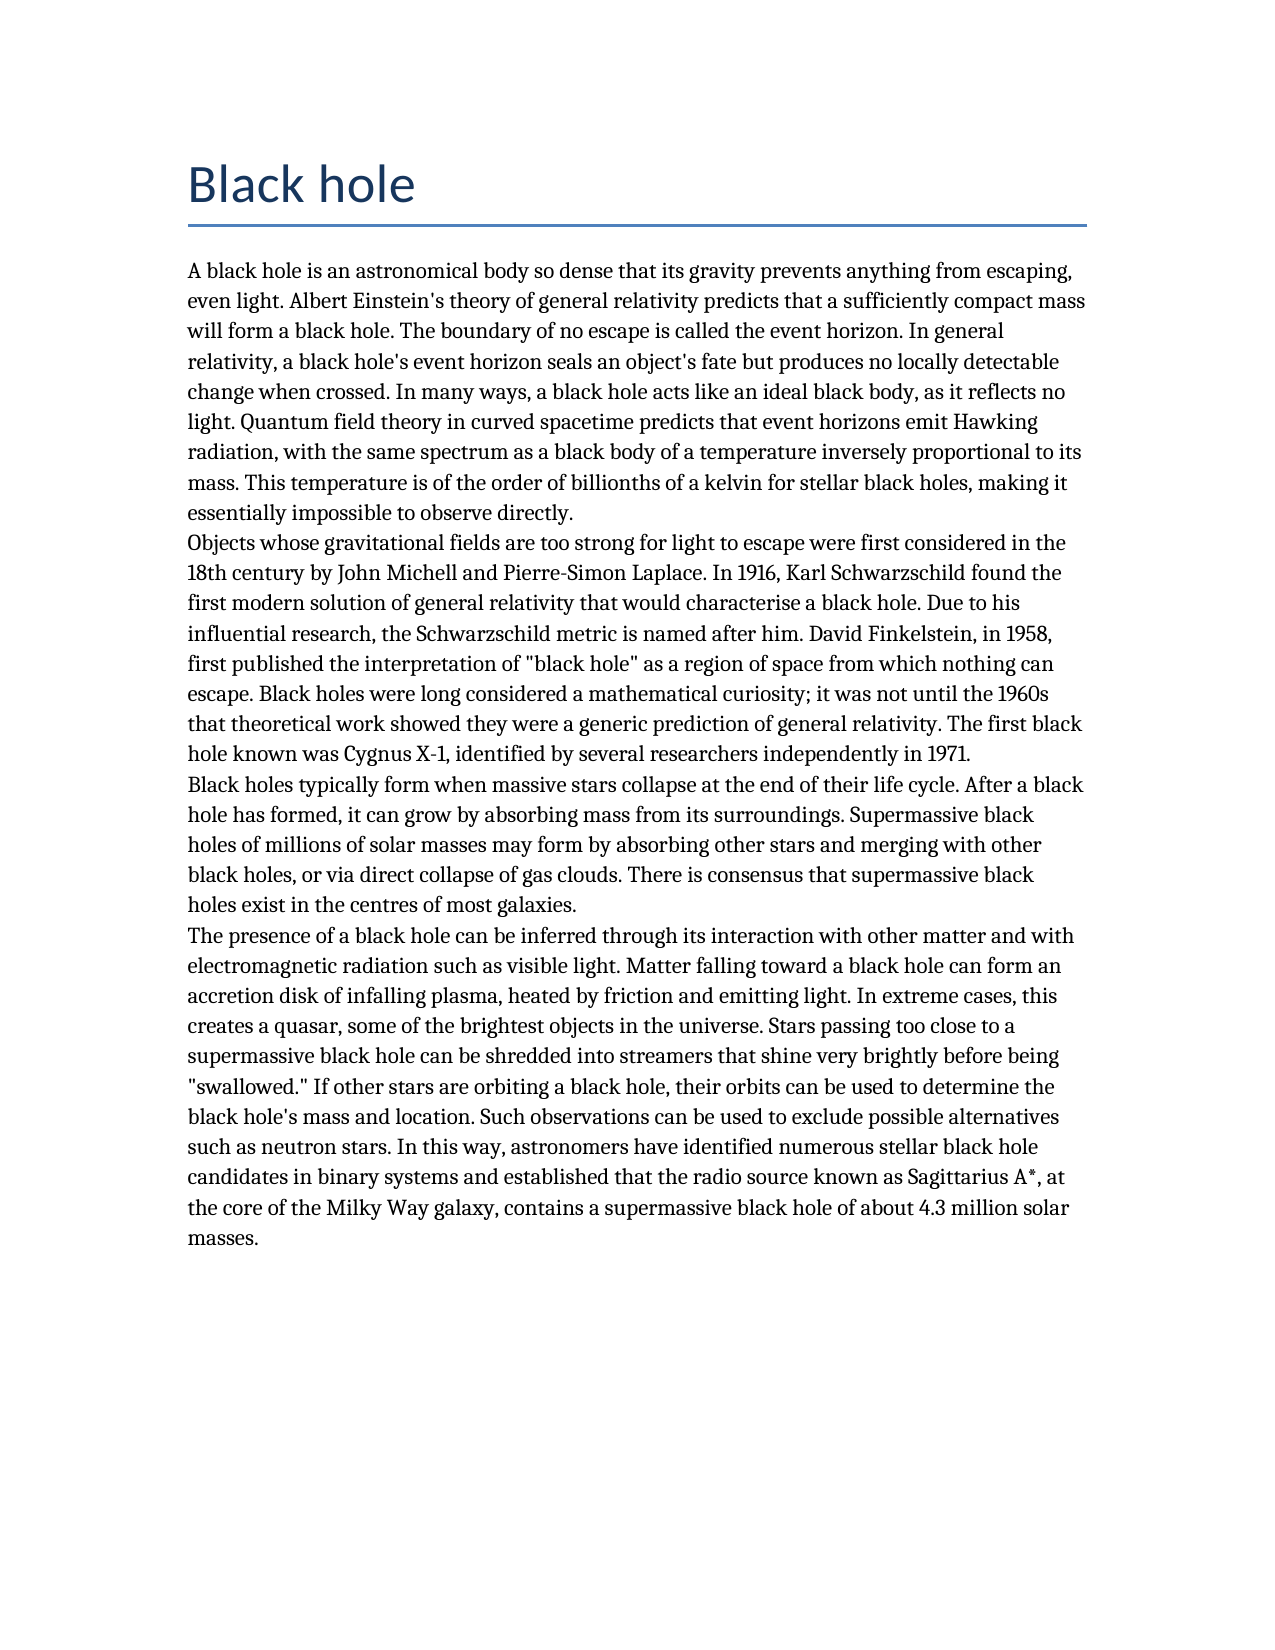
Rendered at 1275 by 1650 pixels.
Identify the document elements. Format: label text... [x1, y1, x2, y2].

text A black hole is an astronomical body so dense that its gravity prevents anything from escaping, even light. Albert Einstein's theory of general relativity predicts that a sufficiently compact mass will form a black hole. The boundary of no escape is called the event horizon. In general relativity, a black hole's event horizon seals an object's fate but produces no locally detectable change when crossed. In many ways, a black hole acts like an ideal black body, as it reflects no light. Quantum field theory in curved spacetime predicts that event horizons emit Hawking radiation, with the same spectrum as a black body of a temperature inversely proportional to its mass. This temperature is of the order of billionths of a kelvin for stellar black holes, making it essentially impossible to observe directly. Objects whose gravitational fields are too strong for light to escape were first considered in the 18th century by John Michell and Pierre-Simon Laplace. In 1916, Karl Schwarzschild found the first modern solution of general relativity that would characterise a black hole. Due to his influential research, the Schwarzschild metric is named after him. David Finkelstein, in 1958, first published the interpretation of "black hole" as a region of space from which nothing can escape. Black holes were long considered a mathematical curiosity; it was not until the 1960s that theoretical work showed they were a generic prediction of general relativity. The first black hole known was Cygnus X-1, identified by several researchers independently in 1971. Black holes typically form when massive stars collapse at the end of their life cycle. After a black hole has formed, it can grow by absorbing mass from its surroundings. Supermassive black holes of millions of solar masses may form by absorbing other stars and merging with other black holes, or via direct collapse of gas clouds. There is consensus that supermassive black holes exist in the centres of most galaxies. The presence of a black hole can be inferred through its interaction with other matter and with electromagnetic radiation such as visible light. Matter falling toward a black hole can form an accretion disk of infalling plasma, heated by friction and emitting light. In extreme cases, this creates a quasar, some of the brightest objects in the universe. Stars passing too close to a supermassive black hole can be shredded into streamers that shine very brightly before being "swallowed." If other stars are orbiting a black hole, their orbits can be used to determine the black hole's mass and location. Such observations can be used to exclude possible alternatives such as neutron stars. In this way, astronomers have identified numerous stellar black hole candidates in binary systems and established that the radio source known as Sagittarius A*, at the core of the Milky Way galaxy, contains a supermassive black hole of about 4.3 million solar masses. [187, 258, 1087, 1251]
title Black hole [187, 150, 1087, 227]
